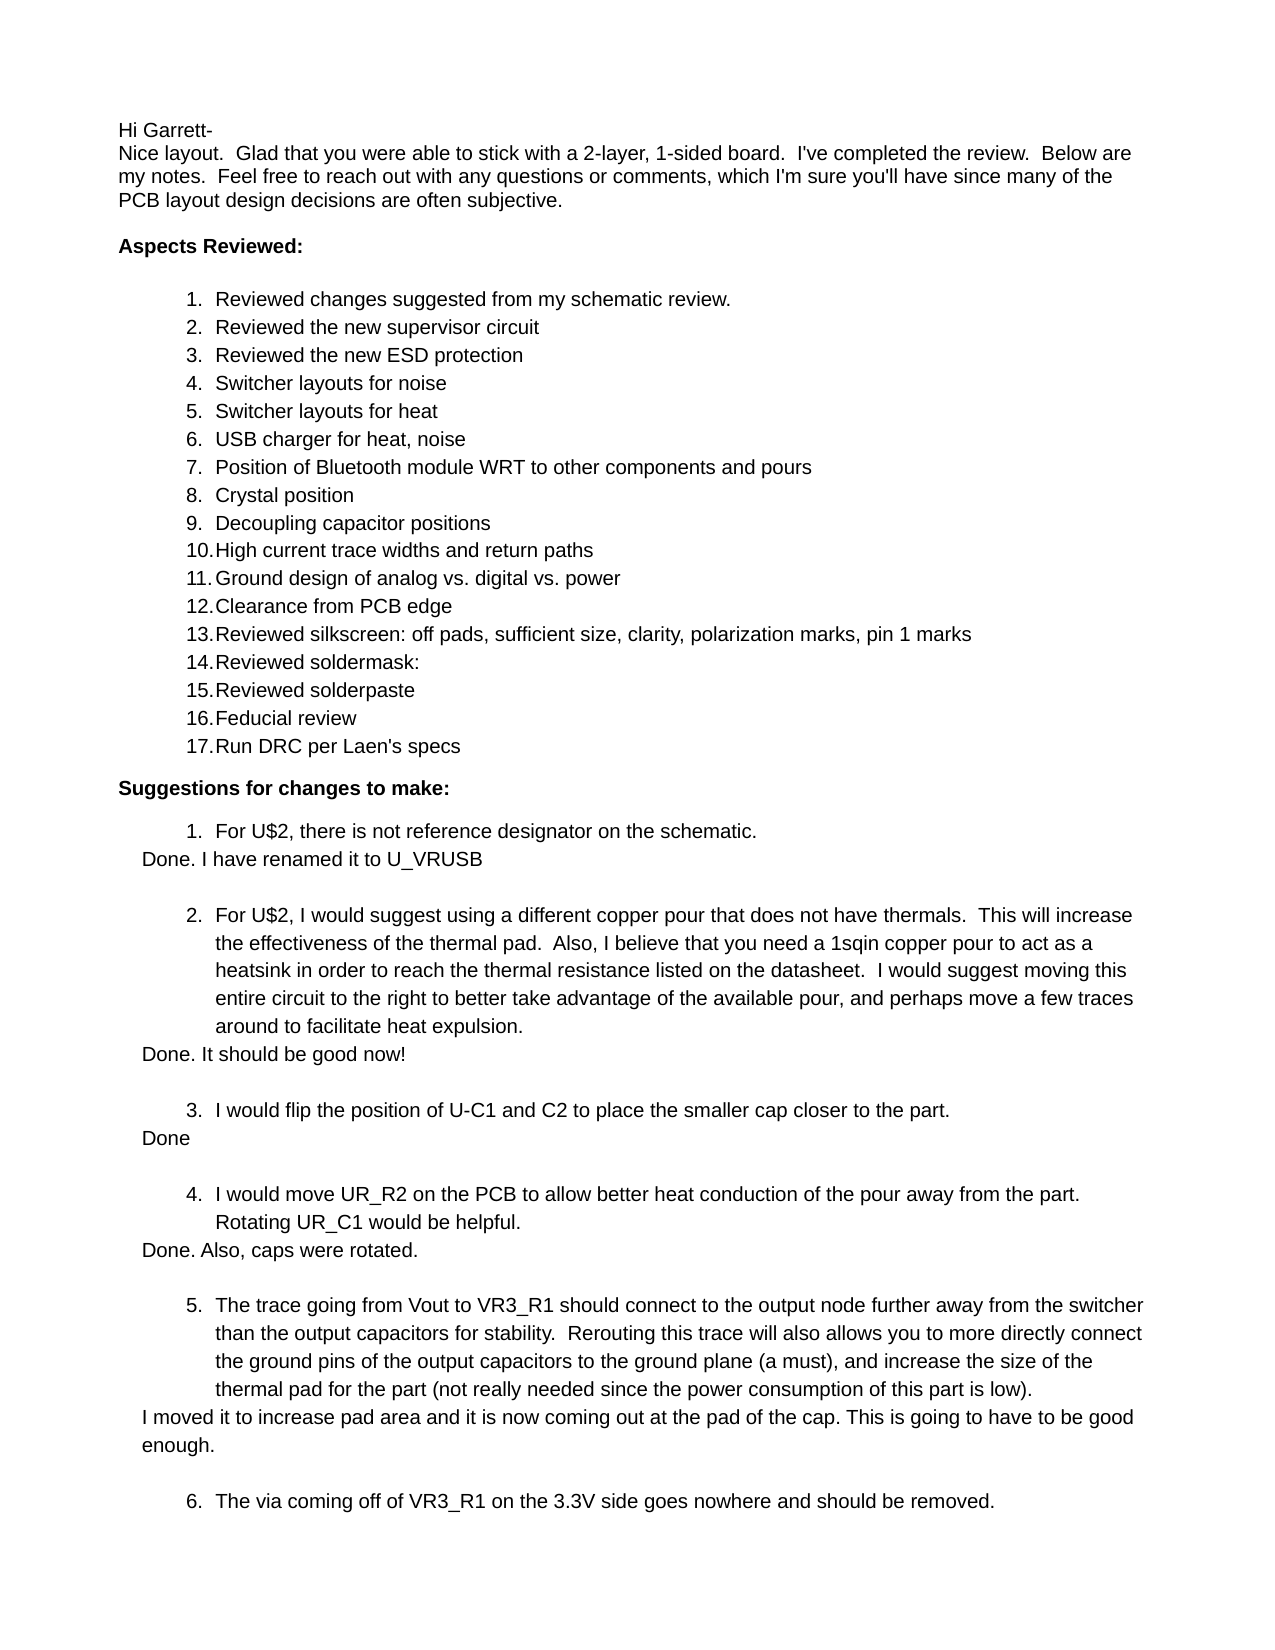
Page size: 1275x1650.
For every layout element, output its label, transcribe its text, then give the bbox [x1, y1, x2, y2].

text I moved it to increase pad area and it is now coming out at the pad of the cap. This is going to have to be good enough. [142, 1406, 1157, 1457]
text Done. I have renamed it to U_VRUSB [142, 847, 1157, 871]
list Reviewed changes suggested from my schematic review. [186, 288, 1157, 311]
list I would move UR_R2 on the PCB to allow better heat conduction of the pour away from the part. Rotating UR_C1 would be helpful. [186, 1182, 1157, 1233]
list Reviewed the new supervisor circuit [186, 316, 1157, 339]
list For U$2, I would suggest using a different copper pour that does not have thermals. This will increase the effectiveness of the thermal pad. Also, I believe that you need a 1sqin copper pour to act as a heatsink in order to reach the thermal resistance listed on the datasheet. I would suggest moving this entire circuit to the right to better take advantage of the available pour, and perhaps move a few traces around to facilitate heat expulsion. [186, 903, 1157, 1038]
text Done. Also, caps were rotated. [142, 1238, 1157, 1261]
list Switcher layouts for noise [186, 371, 1157, 395]
list Crystal position [186, 483, 1157, 506]
list Reviewed solderpaste [186, 678, 1157, 702]
text Nice layout. Glad that you were able to stick with a 2-layer, 1-sided board. I've completed the review. Below are my notes. Feel free to reach out with any questions or comments, which I'm sure you'll have since many of the PCB layout design decisions are often subjective. Aspects Reviewed: [118, 141, 1157, 258]
list Clearance from PCB edge [186, 595, 1157, 618]
list I would flip the position of U-C1 and C2 to place the smaller cap closer to the part. [186, 1098, 1157, 1122]
list Switcher layouts for heat [186, 399, 1157, 423]
list The via coming off of VR3_R1 on the 3.3V side goes nowhere and should be removed. [186, 1489, 1157, 1513]
list For U$2, there is not reference designator on the schematic. [186, 819, 1157, 843]
list Reviewed the new ESD protection [186, 343, 1157, 367]
list Feducial review [186, 706, 1157, 730]
list The trace going from Vout to VR3_R1 should connect to the output node further away from the switcher than the output capacitors for stability. Rerouting this trace will also allows you to more directly connect the ground pins of the output capacitors to the ground plane (a must), and increase the size of the thermal pad for the part (not really needed since the power consumption of this part is low). [186, 1294, 1157, 1401]
text Done [142, 1126, 1157, 1150]
list Reviewed silkscreen: off pads, sufficient size, clarity, polarization marks, pin 1 marks [186, 623, 1157, 646]
list Position of Bluetooth module WRT to other components and pours [186, 455, 1157, 478]
list Reviewed soldermask: [186, 651, 1157, 674]
text Hi Garrett- [118, 118, 1157, 141]
text Done. It should be good now! [142, 1043, 1157, 1066]
text Suggestions for changes to make: [118, 777, 1157, 800]
list Ground design of analog vs. digital vs. power [186, 567, 1157, 590]
list Run DRC per Laen's specs [186, 734, 1157, 758]
list Decoupling capacitor positions [186, 511, 1157, 534]
list High current trace widths and return paths [186, 539, 1157, 562]
list USB charger for heat, noise [186, 427, 1157, 451]
